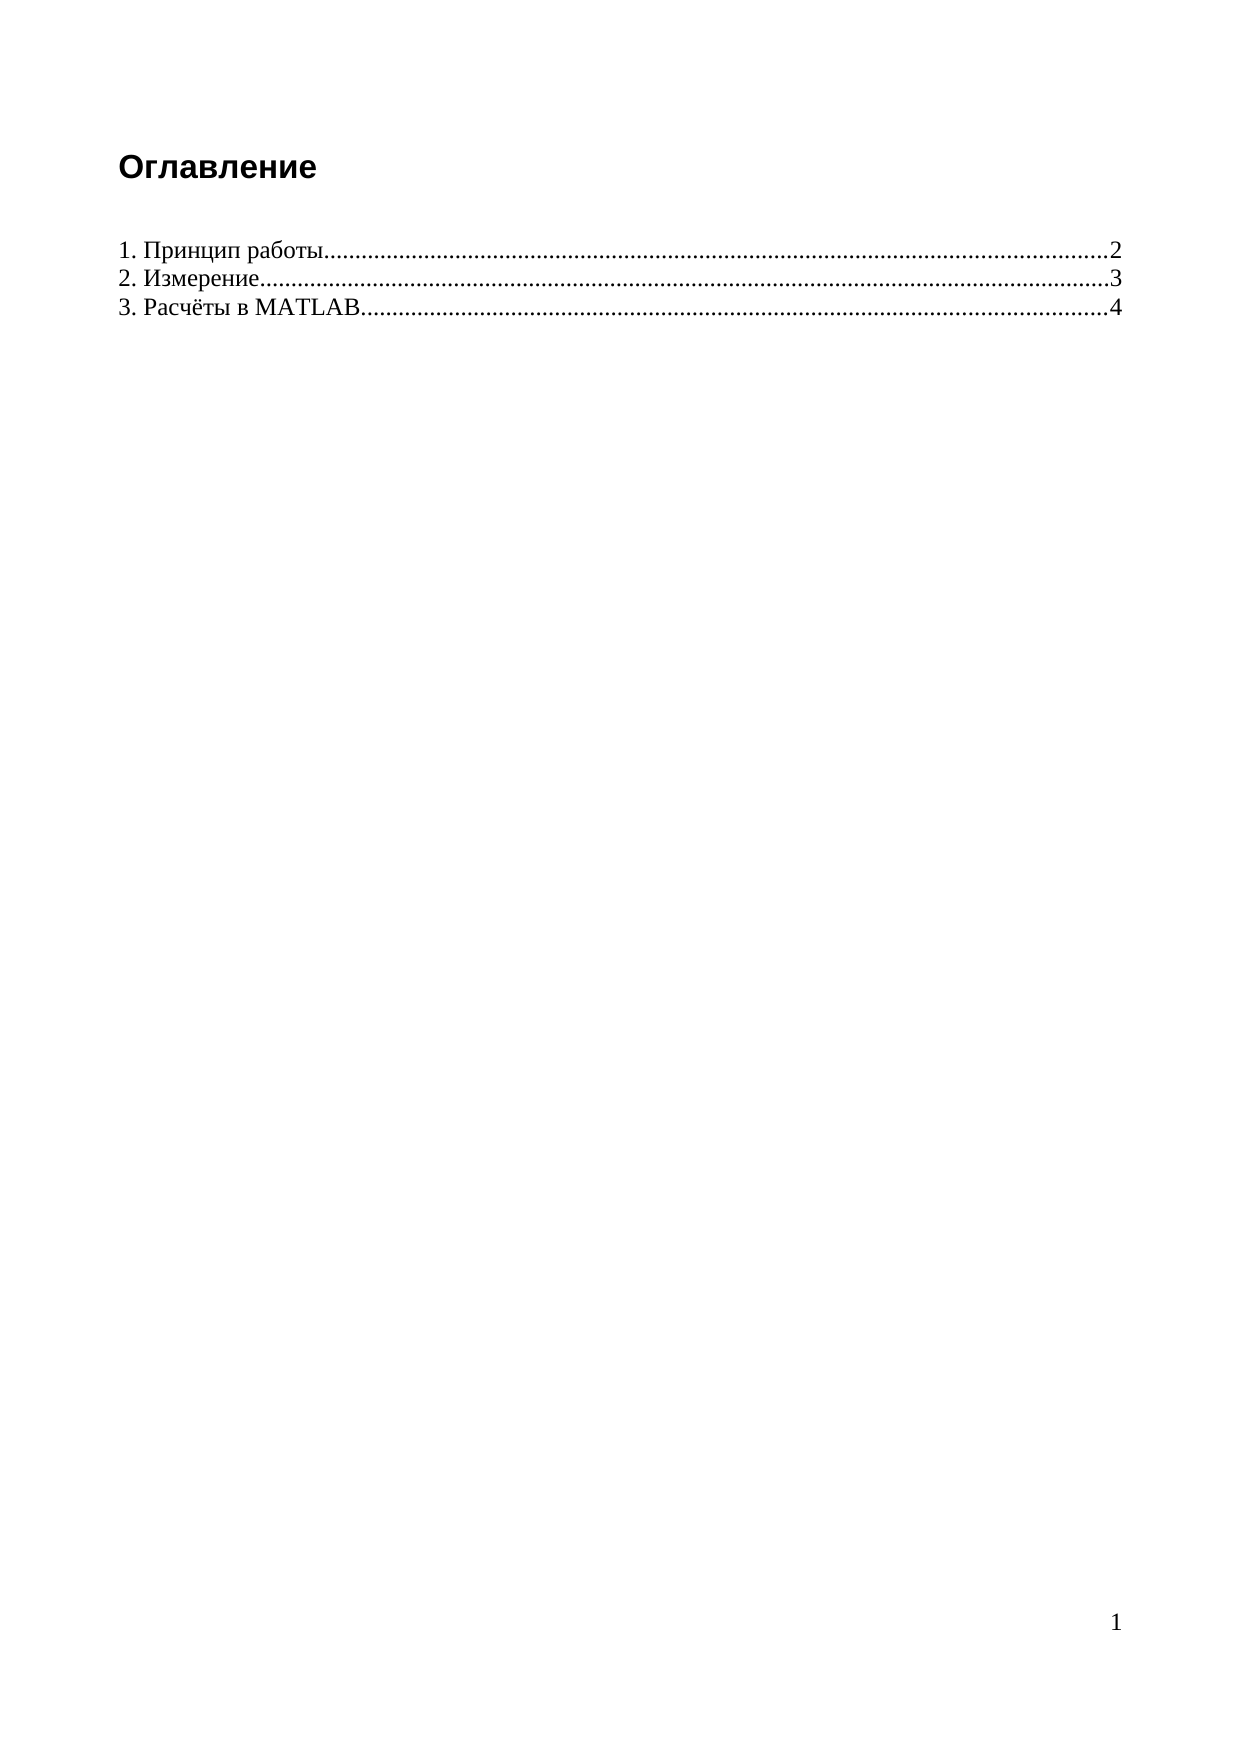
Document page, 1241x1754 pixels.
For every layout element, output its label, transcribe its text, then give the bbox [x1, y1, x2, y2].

text 3. Расчёты в MATLAB. 4 [118, 292, 1122, 321]
subtitle Оглавление [118, 148, 1122, 186]
text 1. Принцип работы 2 [118, 235, 1122, 263]
text 2. Измерение. 3 [118, 263, 1122, 292]
